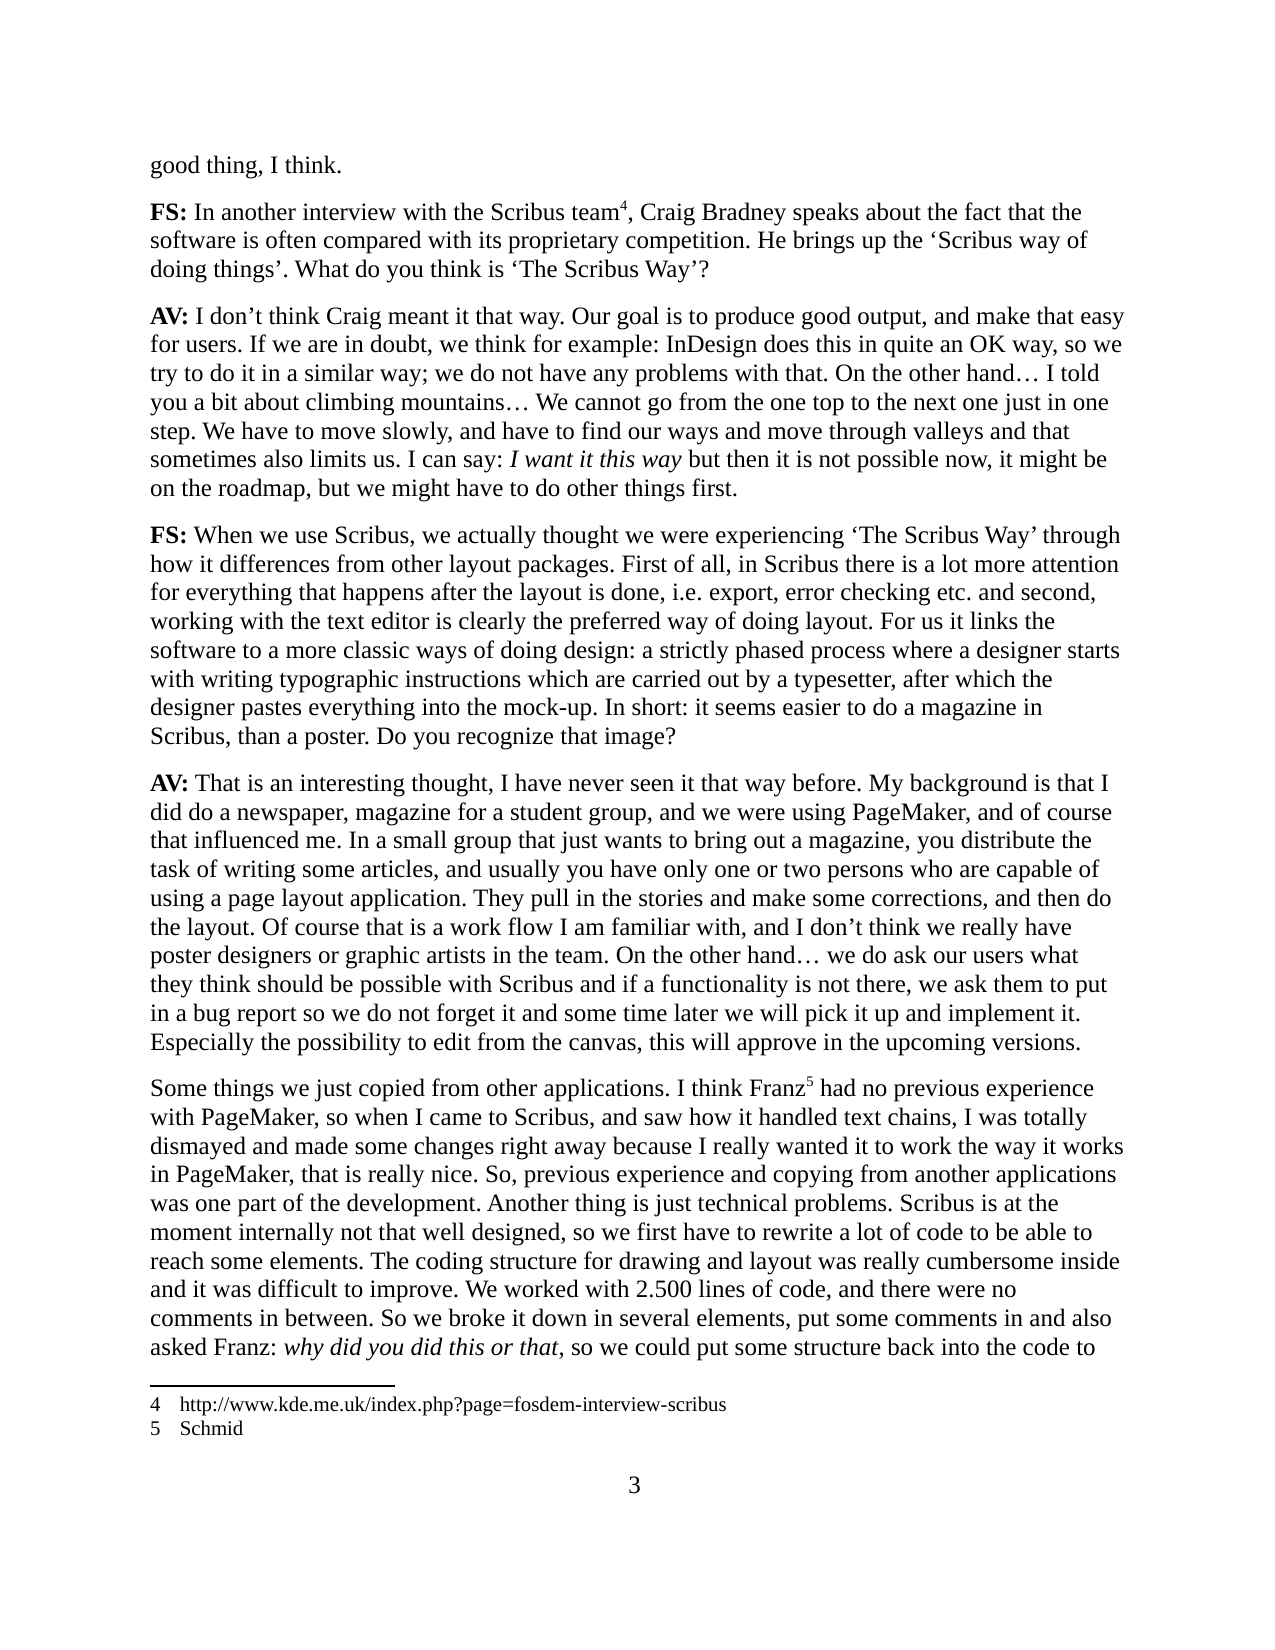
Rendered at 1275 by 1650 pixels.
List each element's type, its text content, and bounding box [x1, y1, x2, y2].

text FS: When we use Scribus, we actually thought we were experiencing ‘The Scribus Way’ through how it differences from other layout packages. First of all, in Scribus there is a lot more attention for everything that happens after the layout is done, i.e. export, error checking etc. and second, working with the text editor is clearly the preferred way of doing layout. For us it links the software to a more classic ways of doing design: a strictly phased process where a designer starts with writing typographic instructions which are carried out by a typesetter, after which the designer pastes everything into the mock-up. In short: it seems easier to do a magazine in Scribus, than a poster. Do you recognize that image? [150, 520, 1125, 750]
text http://www.kde.me.uk/index.php?page=fosdem-interview-scribus [150, 1392, 1125, 1416]
text good thing, I think. [150, 150, 1125, 179]
text FS: In another interview with the Scribus team, Craig Bradney speaks about the fact that the software is often compared with its proprietary competition. He brings up the ‘Scribus way of doing things’. What do you think is ‘The Scribus Way’? [150, 197, 1125, 283]
text Schmid [150, 1416, 1125, 1440]
text AV: I don’t think Craig meant it that way. Our goal is to produce good output, and make that easy for users. If we are in doubt, we think for example: InDesign does this in quite an OK way, so we try to do it in a similar way; we do not have any problems with that. On the other hand… I told you a bit about climbing mountains… We cannot go from the one top to the next one just in one step. We have to move slowly, and have to find our ways and move through valleys and that sometimes also limits us. I can say: I want it this way but then it is not possible now, it might be on the roadmap, but we might have to do other things first. [150, 301, 1125, 502]
text AV: That is an interesting thought, I have never seen it that way before. My background is that I did do a newspaper, magazine for a student group, and we were using PageMaker, and of course that influenced me. In a small group that just wants to bring out a magazine, you distribute the task of writing some articles, and usually you have only one or two persons who are capable of using a page layout application. They pull in the stories and make some corrections, and then do the layout. Of course that is a work flow I am familiar with, and I don’t think we really have poster designers or graphic artists in the team. On the other hand… we do ask our users what they think should be possible with Scribus and if a functionality is not there, we ask them to put in a bug report so we do not forget it and some time later we will pick it up and implement it. Especially the possibility to edit from the canvas, this will approve in the upcoming versions. [150, 768, 1125, 1055]
text Some things we just copied from other applications. I think Franz had no previous experience with PageMaker, so when I came to Scribus, and saw how it handled text chains, I was totally dismayed and made some changes right away because I really wanted it to work the way it works in PageMaker, that is really nice. So, previous experience and copying from another applications was one part of the development. Another thing is just technical problems. Scribus is at the moment internally not that well designed, so we first have to rewrite a lot of code to be able to reach some elements. The coding structure for drawing and layout was really cumbersome inside and it was difficult to improve. We worked with 2.500 lines of code, and there were no comments in between. So we broke it down in several elements, put some comments in and also asked Franz: why did you did this or that, so we could put some structure back into the code to [150, 1073, 1125, 1361]
